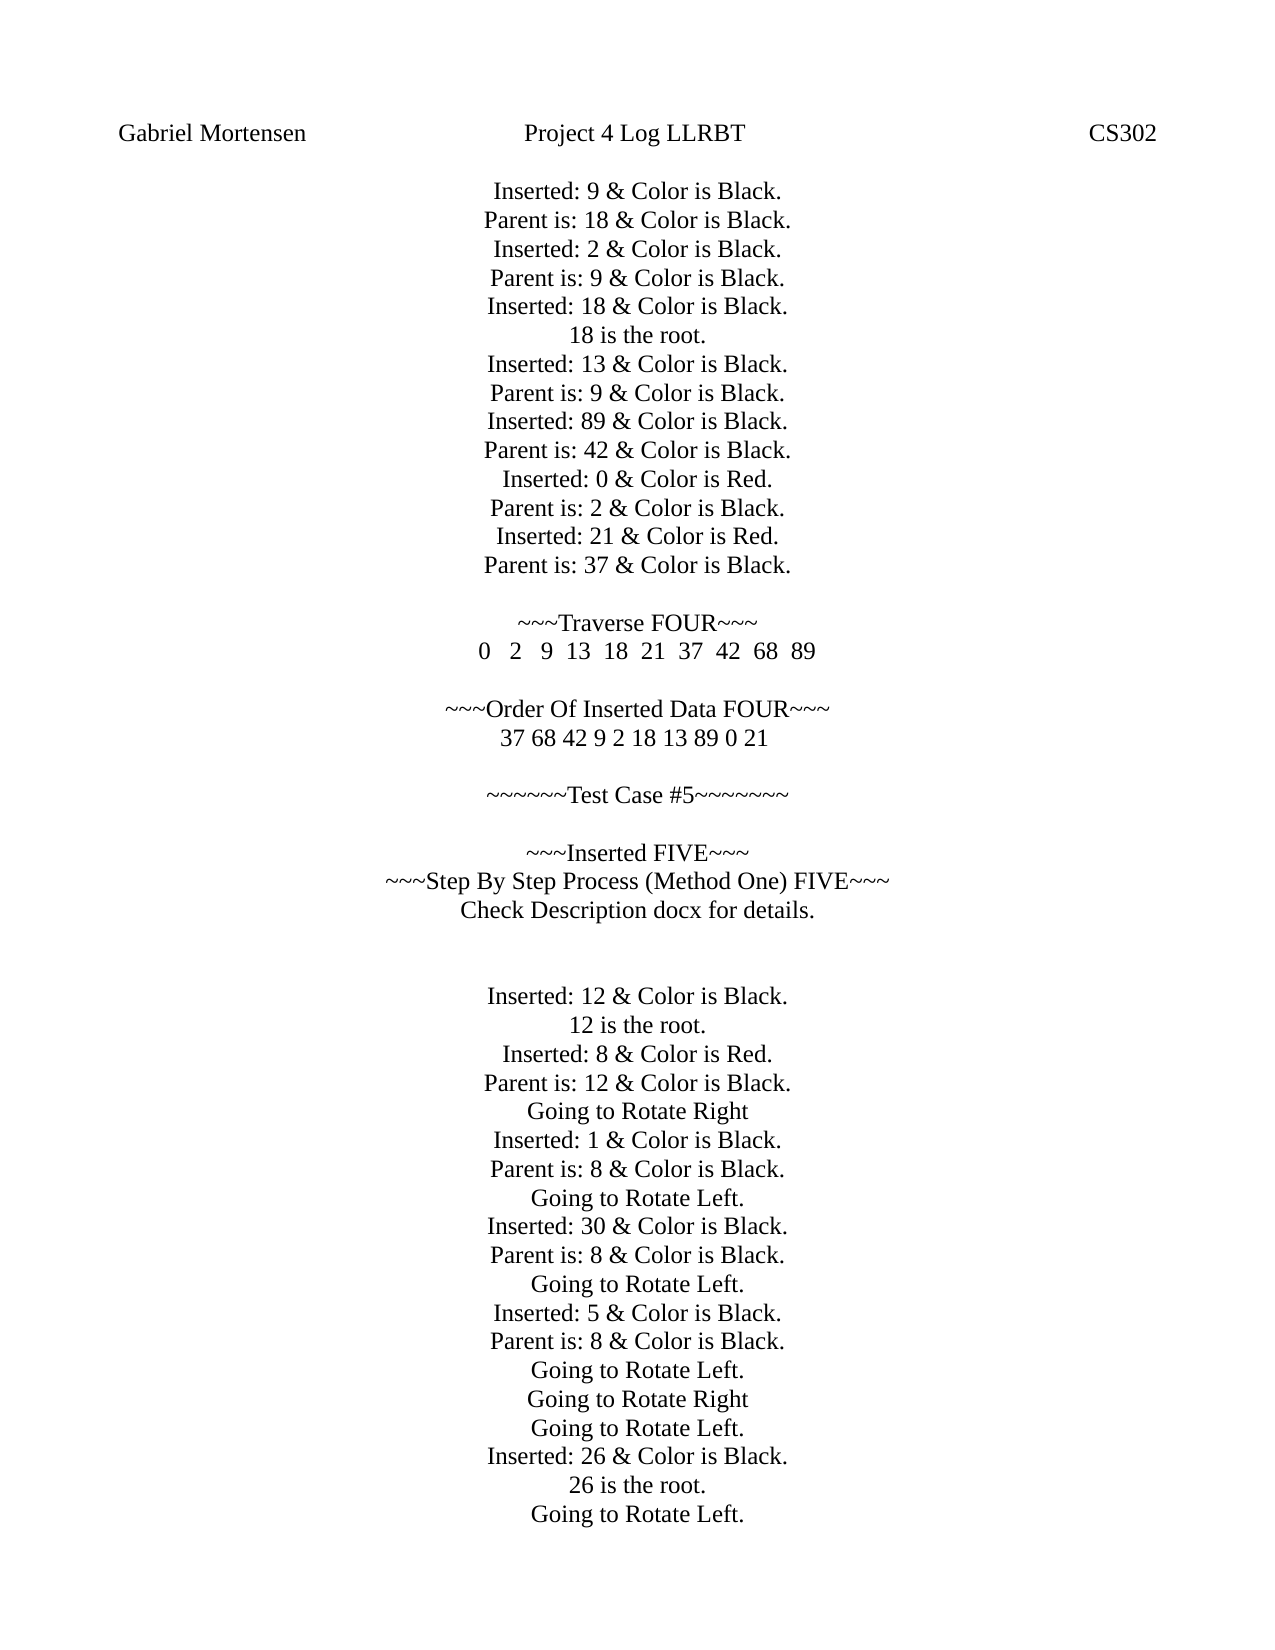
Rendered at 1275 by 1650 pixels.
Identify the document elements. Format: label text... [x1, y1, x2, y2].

text 26 is the root. [118, 1470, 1157, 1499]
text ~~~Order Of Inserted Data FOUR~~~ [118, 694, 1157, 723]
text Going to Rotate Left. [118, 1413, 1157, 1441]
text Inserted: 1 & Color is Black. [118, 1125, 1157, 1154]
text Inserted: 8 & Color is Red. [118, 1039, 1157, 1068]
text Parent is: 37 & Color is Black. [118, 550, 1157, 579]
text Parent is: 2 & Color is Black. [118, 493, 1157, 521]
text Going to Rotate Left. [118, 1499, 1157, 1528]
text ~~~Traverse FOUR~~~ [118, 608, 1157, 636]
text Inserted: 18 & Color is Black. [118, 291, 1157, 320]
text Going to Rotate Right [118, 1384, 1157, 1413]
text Inserted: 26 & Color is Black. [118, 1441, 1157, 1470]
text 12 is the root. [118, 1010, 1157, 1039]
text Parent is: 8 & Color is Black. [118, 1154, 1157, 1183]
text Inserted: 9 & Color is Black. [118, 176, 1157, 205]
text ~~~Inserted FIVE~~~ [118, 838, 1157, 866]
text 18 is the root. [118, 320, 1157, 349]
text Inserted: 0 & Color is Red. [118, 464, 1157, 493]
text Going to Rotate Left. [118, 1183, 1157, 1211]
text Going to Rotate Left. [118, 1355, 1157, 1384]
text Inserted: 30 & Color is Black. [118, 1211, 1157, 1240]
text 0 2 9 13 18 21 37 42 68 89 [118, 636, 1157, 665]
text Inserted: 12 & Color is Black. [118, 981, 1157, 1010]
text Inserted: 89 & Color is Black. [118, 406, 1157, 435]
text Inserted: 5 & Color is Black. [118, 1298, 1157, 1326]
text Going to Rotate Right [118, 1096, 1157, 1125]
text ~~~Step By Step Process (Method One) FIVE~~~ [118, 866, 1157, 895]
text Parent is: 8 & Color is Black. [118, 1240, 1157, 1269]
text Check Description docx for details. [118, 895, 1157, 924]
text Going to Rotate Left. [118, 1269, 1157, 1298]
text Inserted: 21 & Color is Red. [118, 521, 1157, 550]
text Parent is: 8 & Color is Black. [118, 1326, 1157, 1355]
text Parent is: 12 & Color is Black. [118, 1068, 1157, 1096]
text Parent is: 42 & Color is Black. [118, 435, 1157, 464]
text 37 68 42 9 2 18 13 89 0 21 [118, 723, 1157, 751]
text Parent is: 18 & Color is Black. [118, 205, 1157, 234]
text Parent is: 9 & Color is Black. [118, 378, 1157, 406]
text Inserted: 13 & Color is Black. [118, 349, 1157, 378]
text Inserted: 2 & Color is Black. [118, 234, 1157, 263]
text ~~~~~~Test Case #5~~~~~~~ [118, 780, 1157, 809]
text Parent is: 9 & Color is Black. [118, 263, 1157, 291]
